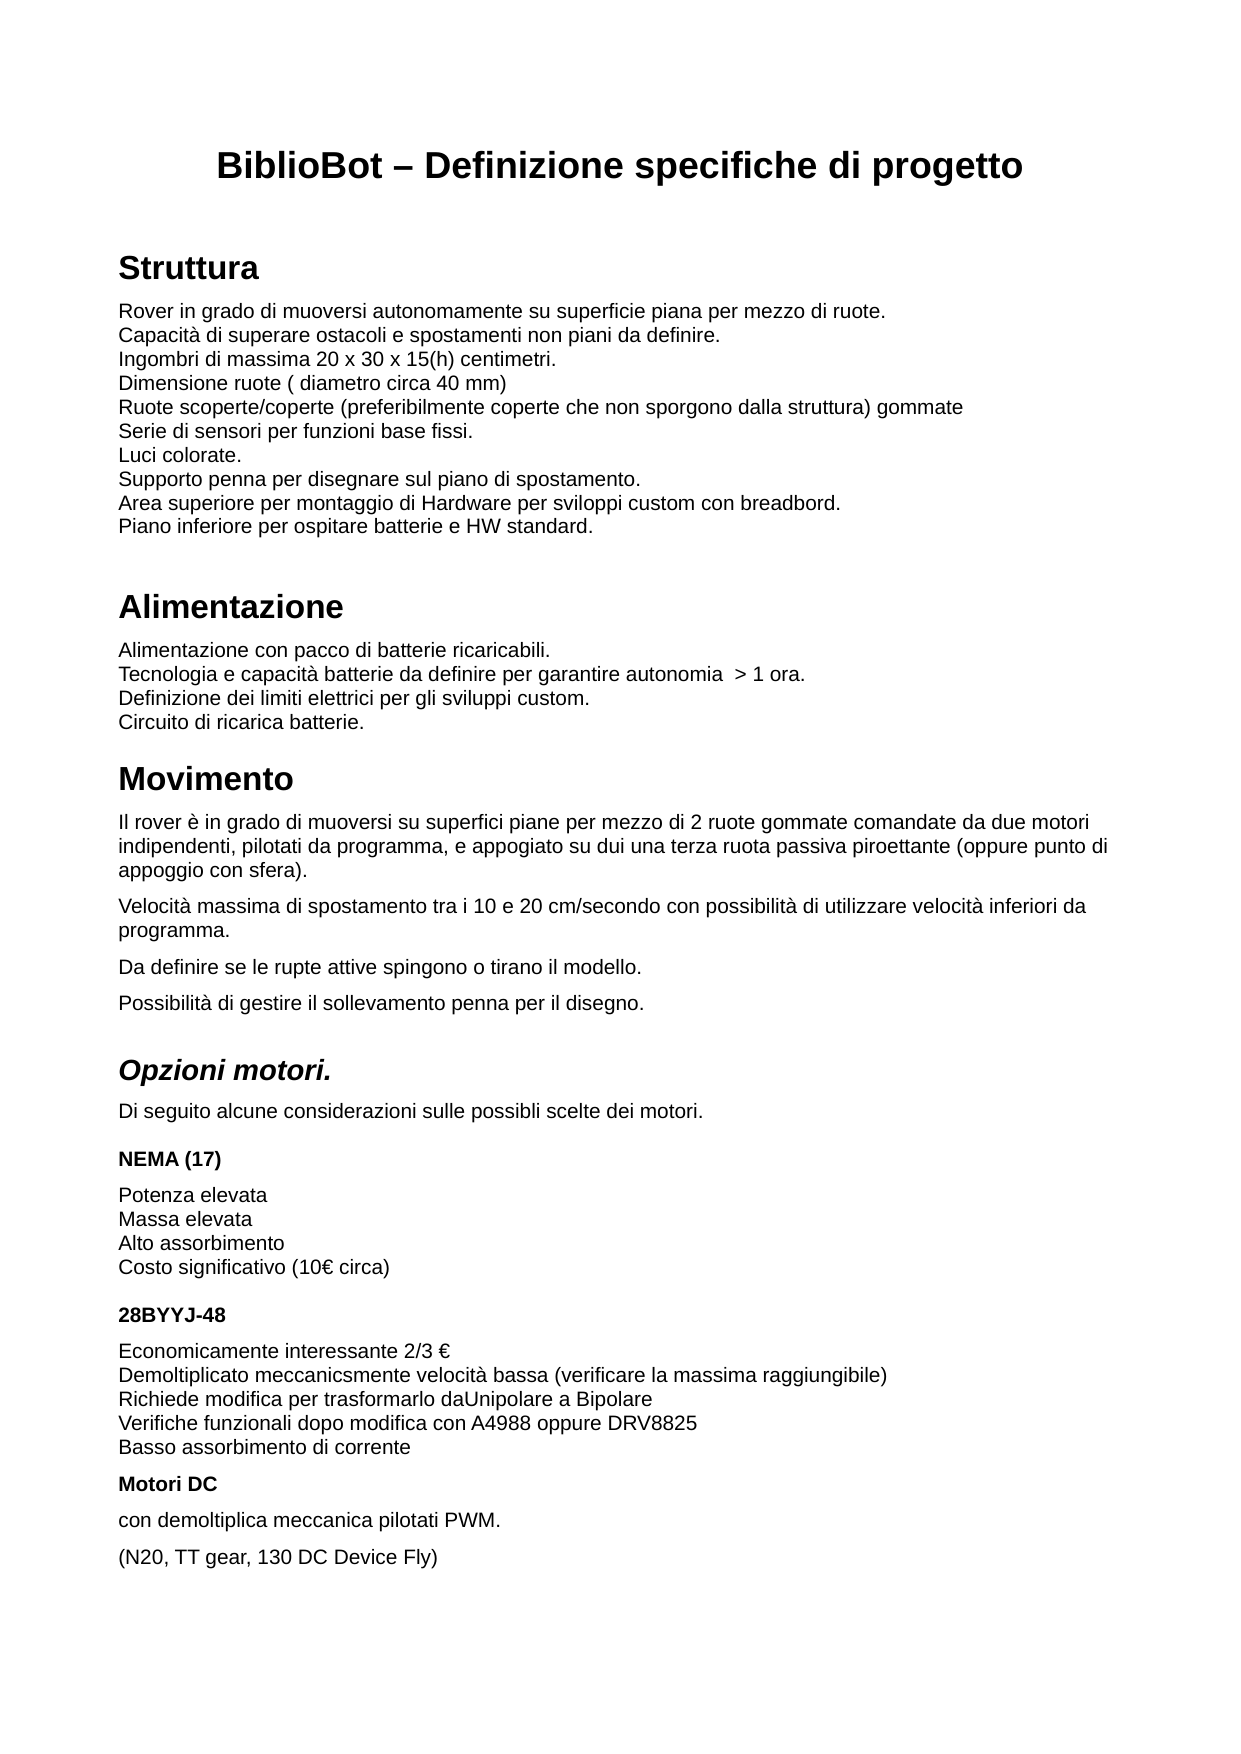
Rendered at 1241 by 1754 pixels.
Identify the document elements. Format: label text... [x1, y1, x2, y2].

text con demoltiplica meccanica pilotati PWM. [118, 1508, 1122, 1532]
text Capacità di superare ostacoli e spostamenti non piani da definire. [118, 323, 1122, 347]
text Dimensione ruote ( diametro circa 40 mm) [118, 371, 1122, 394]
text Alto assorbimento [118, 1231, 1122, 1255]
text Velocità massima di spostamento tra i 10 e 20 cm/secondo con possibilità di utilizzare velocità inferiori da programma. [118, 894, 1122, 942]
text Alimentazione con pacco di batterie ricaricabili. [118, 638, 1122, 662]
text Di seguito alcune considerazioni sulle possibli scelte dei motori. [118, 1099, 1122, 1123]
text Verifiche funzionali dopo modifica con A4988 oppure DRV8825 [118, 1411, 1122, 1435]
text Supporto penna per disegnare sul piano di spostamento. [118, 466, 1122, 490]
text Rover in grado di muoversi autonomamente su superficie piana per mezzo di ruote. [118, 299, 1122, 323]
text Area superiore per montaggio di Hardware per sviloppi custom con breadbord. [118, 490, 1122, 514]
title BiblioBot – Definizione specifiche di progetto [118, 143, 1122, 186]
text Massa elevata [118, 1207, 1122, 1231]
text NEMA (17) [118, 1147, 1122, 1171]
text Tecnologia e capacità batterie da definire per garantire autonomia > 1 ora. [118, 662, 1122, 686]
text Piano inferiore per ospitare batterie e HW standard. [118, 514, 1122, 538]
text Il rover è in grado di muoversi su superfici piane per mezzo di 2 ruote gommate comandate da due motori indipendenti, pilotati da programma, e appogiato su dui una terza ruota passiva piroettante (oppure punto di appoggio con sfera). [118, 810, 1122, 882]
subtitle Alimentazione [118, 587, 1122, 626]
text Possibilità di gestire il sollevamento penna per il disegno. [118, 991, 1122, 1015]
text 28BYYJ-48 [118, 1303, 1122, 1327]
text Luci colorate. [118, 442, 1122, 466]
text Circuito di ricarica batterie. [118, 710, 1122, 734]
text Ruote scoperte/coperte (preferibilmente coperte che non sporgono dalla struttura) gommate [118, 394, 1122, 418]
text Da definire se le rupte attive spingono o tirano il modello. [118, 955, 1122, 979]
text Richiede modifica per trasformarlo daUnipolare a Bipolare [118, 1387, 1122, 1411]
text Motori DC [118, 1472, 1122, 1496]
text Definizione dei limiti elettrici per gli sviluppi custom. [118, 686, 1122, 710]
text Demoltiplicato meccanicsmente velocità bassa (verificare la massima raggiungibile) [118, 1363, 1122, 1387]
text Basso assorbimento di corrente [118, 1435, 1122, 1459]
text (N20, TT gear, 130 DC Device Fly) [118, 1544, 1122, 1568]
text Costo significativo (10€ circa) [118, 1255, 1122, 1279]
text Ingombri di massima 20 x 30 x 15(h) centimetri. [118, 347, 1122, 371]
text Serie di sensori per funzioni base fissi. [118, 418, 1122, 442]
subtitle Movimento [118, 759, 1122, 797]
text Economicamente interessante 2/3 € [118, 1339, 1122, 1363]
subtitle Struttura [118, 248, 1122, 286]
text Potenza elevata [118, 1183, 1122, 1207]
subtitle Opzioni motori. [118, 1053, 1122, 1086]
